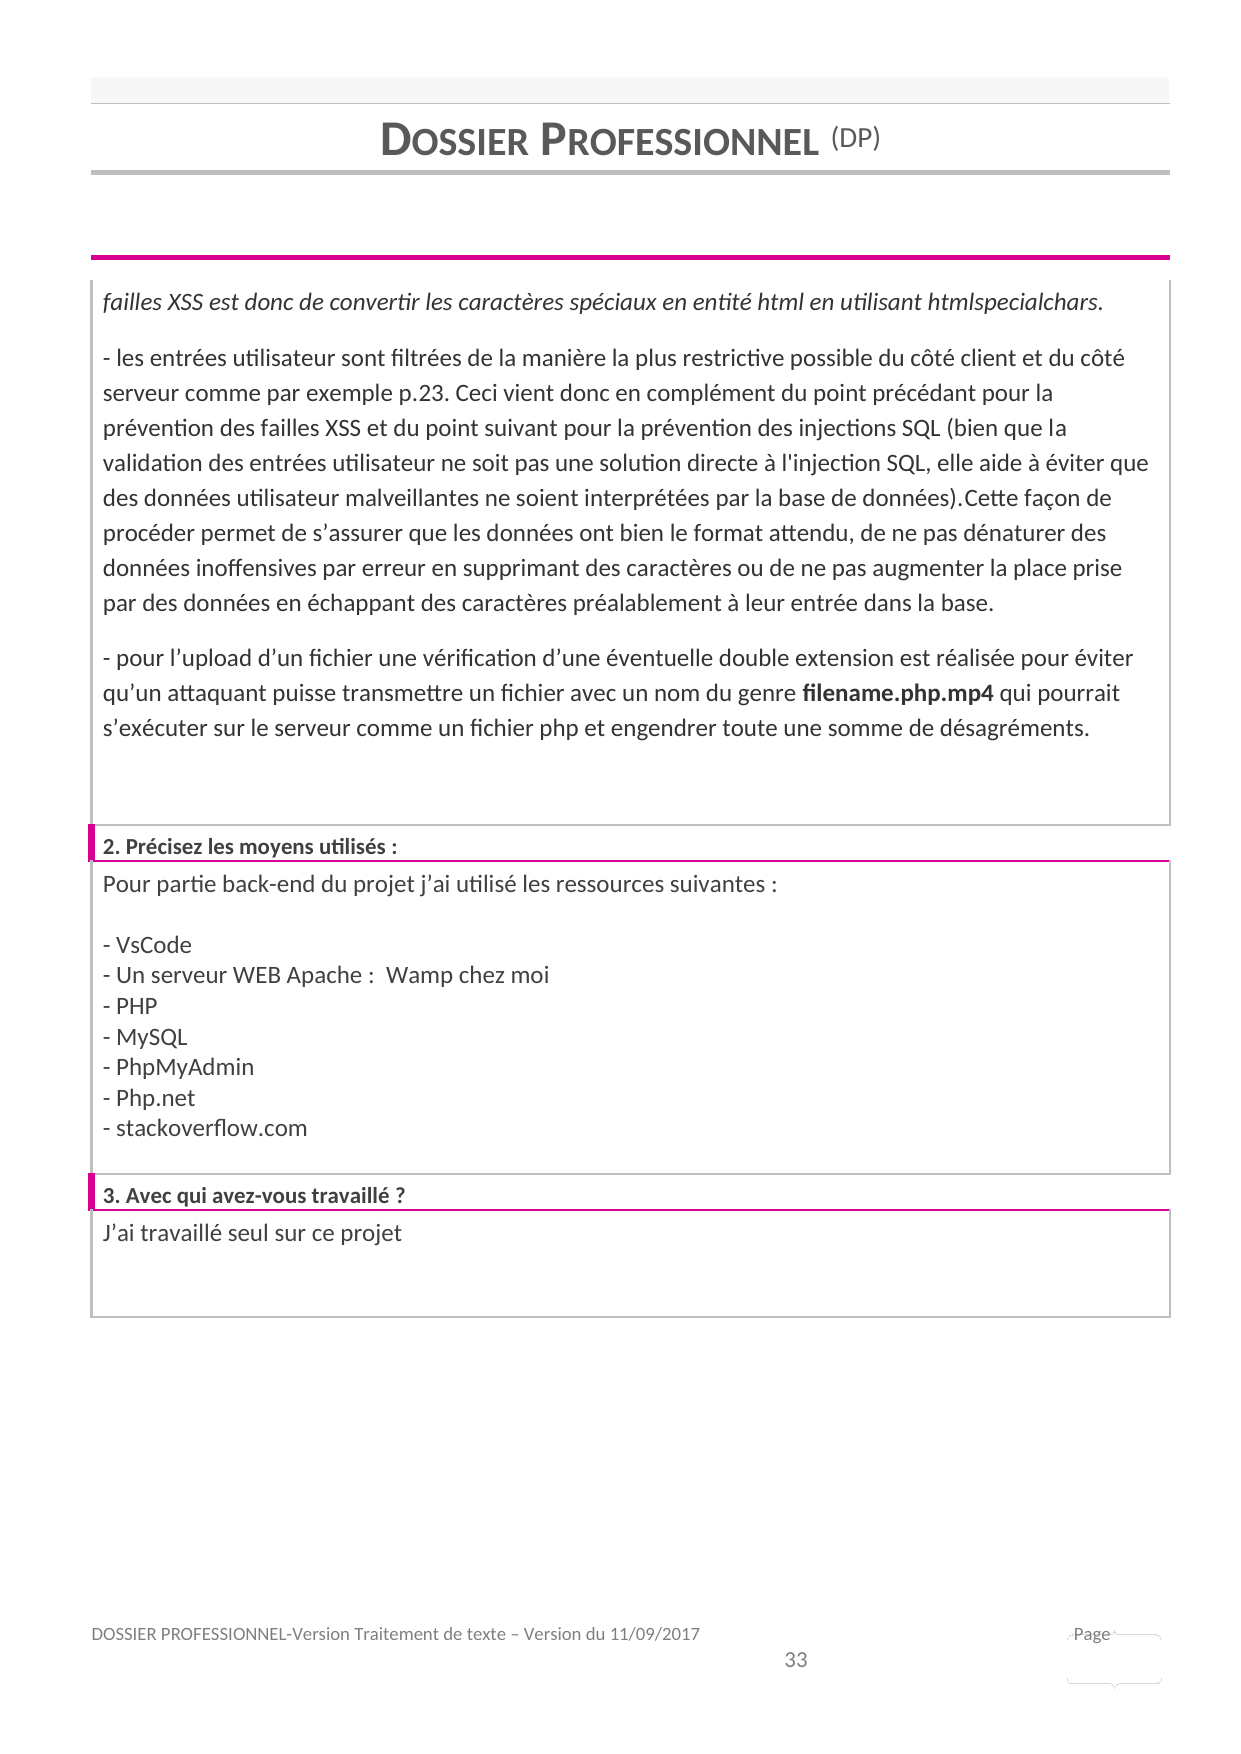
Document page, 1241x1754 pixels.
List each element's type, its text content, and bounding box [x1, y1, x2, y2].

table_cell [93, 1282, 1169, 1316]
table_cell Pour partie back-end du projet j’ai utilisé les ressources suivantes : - VsCode - Un serveur WEB Apache : Wamp chez moi - PHP - MySQL - PhpMyAdmin - Php.net - stackoverflow.com [93, 862, 1169, 1173]
table_cell [91, 1318, 1110, 1352]
table_cell 2. Précisez les moyens utilisés : [95, 826, 1169, 860]
table_cell [93, 1248, 1169, 1282]
table_cell [1110, 1318, 1169, 1352]
table_cell failles XSS est donc de convertir les caractères spéciaux en entité html en utilisant htmlspecialchars. - les entrées utilisateur sont filtrées de la manière la plus restrictive possible du côté client et du côté serveur comme par exemple p.23. Ceci vient donc en complément du point précédant pour la prévention des failles XSS et du point suivant pour la prévention des injections SQL (bien que la validation des entrées utilisateur ne soit pas une solution directe à l'injection SQL, elle aide à éviter que des données utilisateur malveillantes ne soient interprétées par la base de données).Cette façon de procéder permet de s’assurer que les données ont bien le format attendu, de ne pas dénaturer des données inoffensives par erreur en supprimant des caractères ou de ne pas augmenter la place prise par des données en échappant des caractères préalablement à leur entrée dans la base. - pour l’upload d’un fichier une vérification d’une éventuelle double extension est réalisée pour éviter qu’un attaquant puisse transmettre un fichier avec un nom du genre filename.php.mp4 qui pourrait s’exécuter sur le serveur comme un fichier php et engendrer toute une somme de désagréments. [93, 280, 1169, 824]
table_cell 3. Avec qui avez-vous travaillé ? [95, 1175, 1169, 1209]
table_cell J’ai travaillé seul sur ce projet [93, 1211, 1169, 1248]
